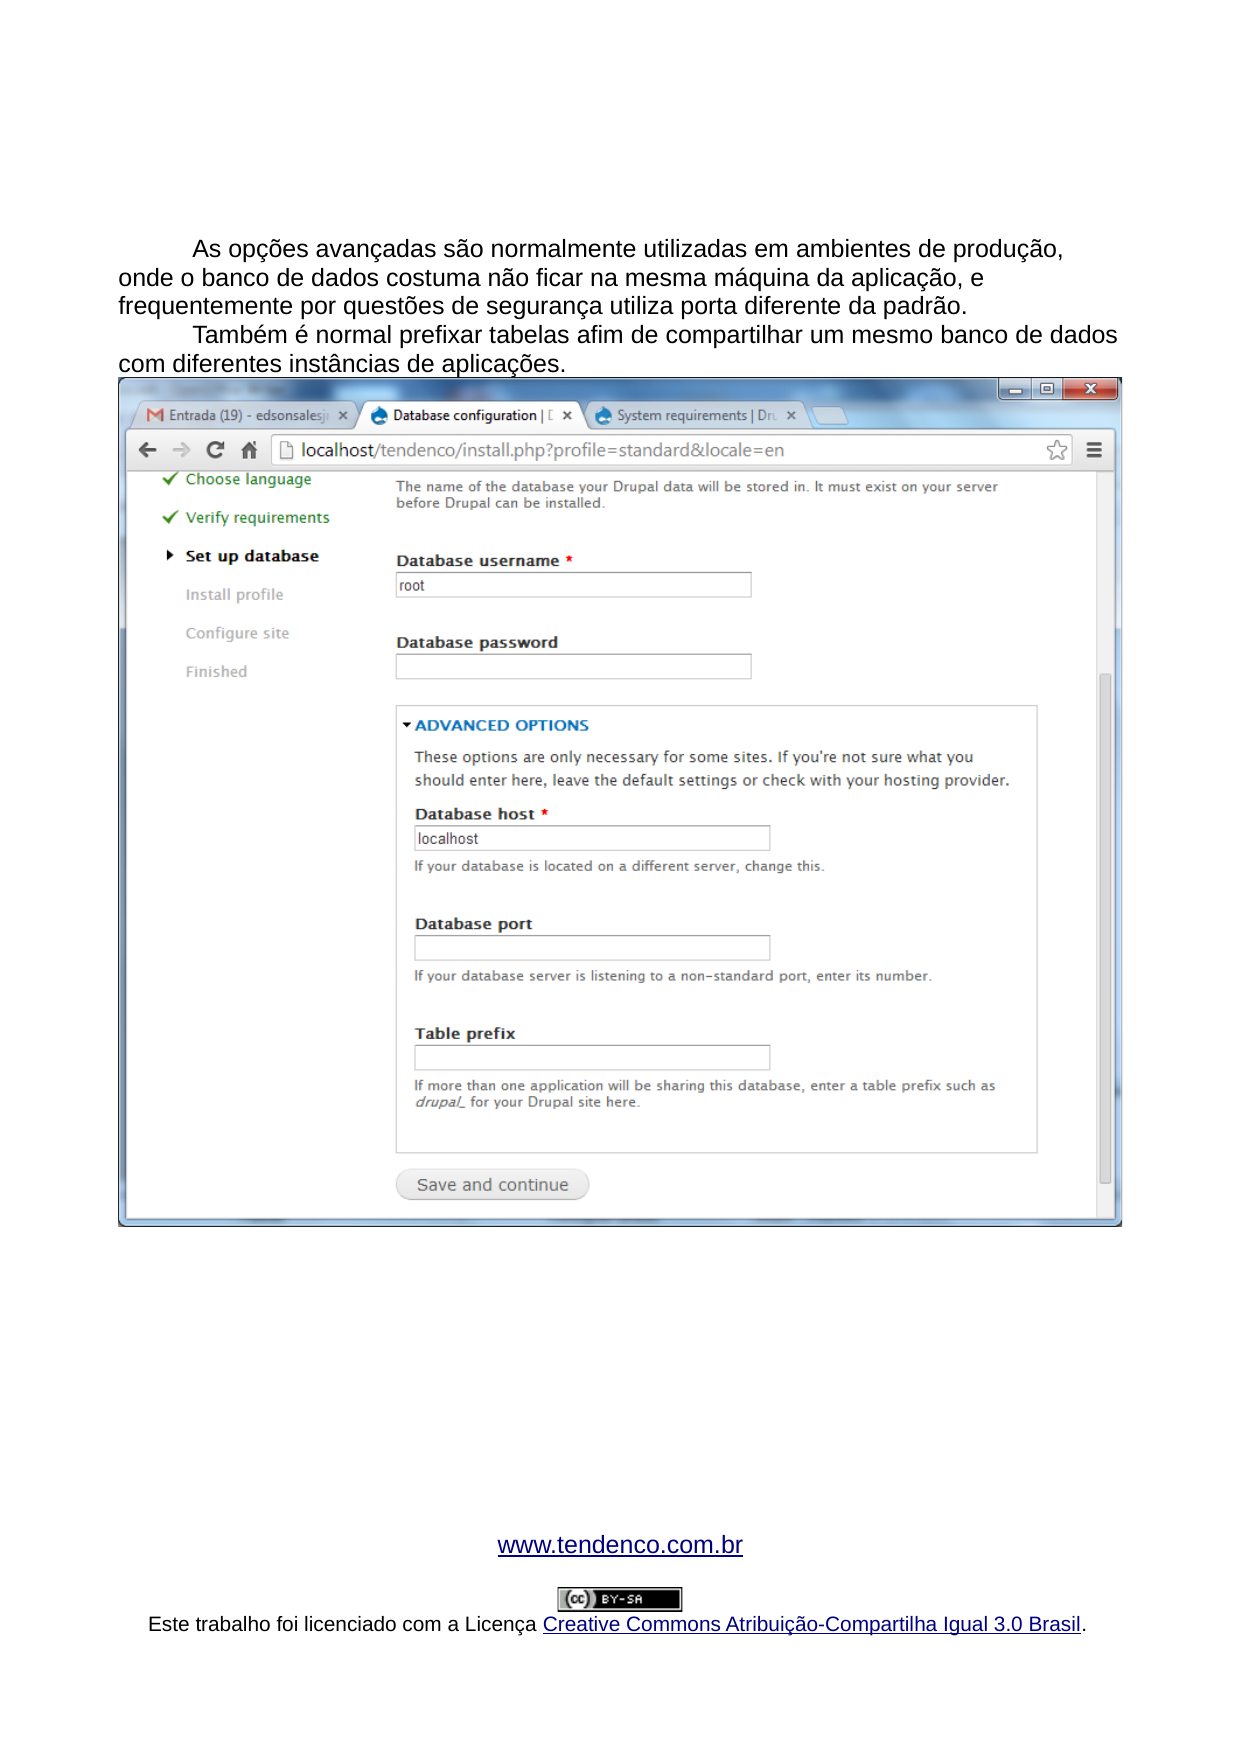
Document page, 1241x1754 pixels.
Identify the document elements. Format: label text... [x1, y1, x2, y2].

picture [557, 1587, 683, 1612]
picture [118, 377, 1123, 1227]
text Também é normal prefixar tabelas afim de compartilhar um mesmo banco de dados com diferentes instâncias de aplicações. [118, 320, 1122, 377]
text As opções avançadas são normalmente utilizadas em ambientes de produção, onde o banco de dados costuma não ficar na mesma máquina da aplicação, e frequentemente por questões de segurança utiliza porta diferente da padrão. [118, 234, 1122, 320]
